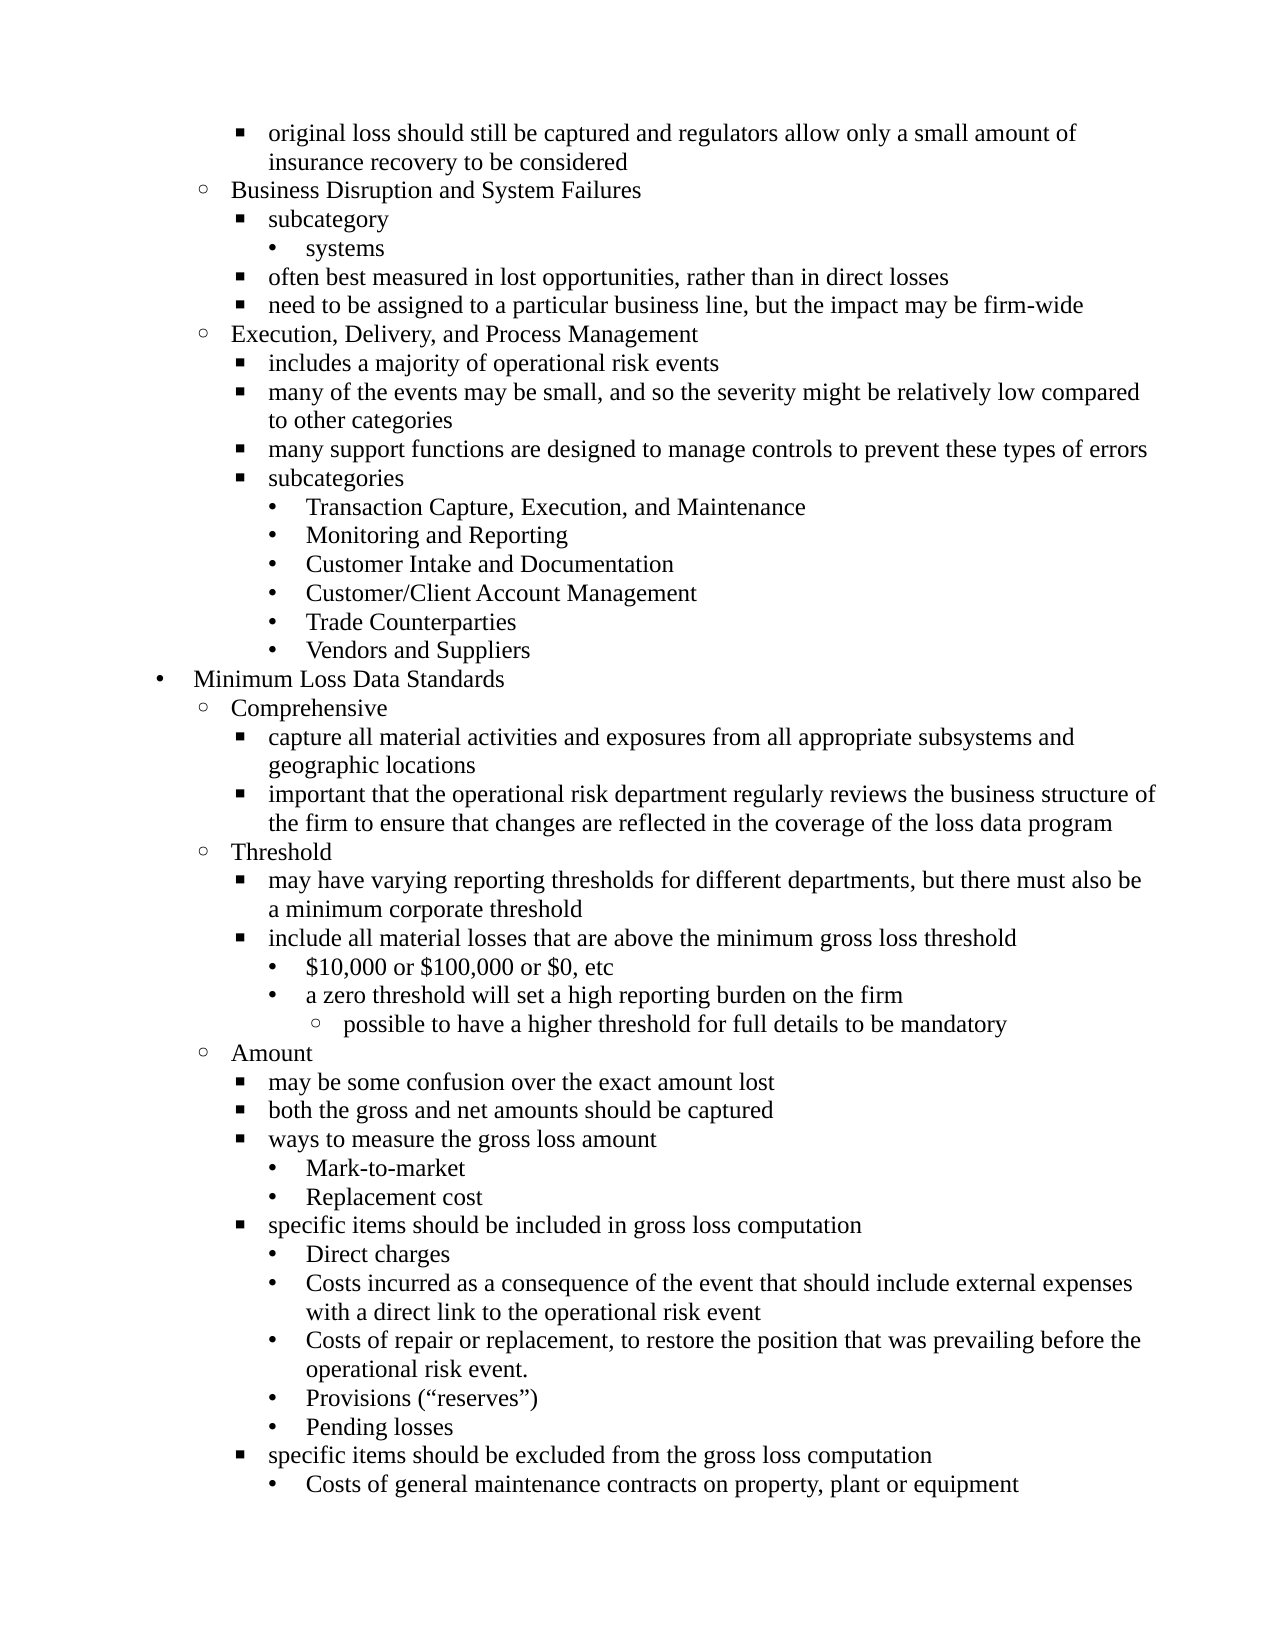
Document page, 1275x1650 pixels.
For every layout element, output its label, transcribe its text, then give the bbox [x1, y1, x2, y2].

list Customer/Client Account Management [268, 578, 1157, 607]
list Vendors and Suppliers [268, 636, 1157, 664]
list Provisions (“reserves”) [268, 1383, 1157, 1412]
list systems [268, 233, 1157, 262]
list Pending losses [268, 1412, 1157, 1441]
list many of the events may be small, and so the severity might be relatively low compared to other categories [231, 377, 1157, 434]
list Replacement cost [268, 1182, 1157, 1211]
list $10,000 or $100,000 or $0, etc [268, 952, 1157, 981]
list Costs of general maintenance contracts on property, plant or equipment [268, 1469, 1157, 1498]
list specific items should be excluded from the gross loss computation [231, 1441, 1157, 1469]
list Costs of repair or replacement, to restore the position that was prevailing before the operational risk event. [268, 1326, 1157, 1383]
list may have varying reporting thresholds for different departments, but there must also be a minimum corporate threshold [231, 866, 1157, 923]
list need to be assigned to a particular business line, but the impact may be firm-wide [231, 291, 1157, 319]
list Business Disruption and System Failures [193, 176, 1157, 204]
list includes a majority of operational risk events [231, 348, 1157, 377]
list capture all material activities and exposures from all appropriate subsystems and geographic locations [231, 722, 1157, 779]
list Comprehensive [193, 693, 1157, 722]
list may be some confusion over the exact amount lost [231, 1067, 1157, 1096]
list Trade Counterparties [268, 607, 1157, 636]
list original loss should still be captured and regulators allow only a small amount of insurance recovery to be considered [231, 118, 1157, 176]
list Execution, Delivery, and Process Management [193, 319, 1157, 348]
list often best measured in lost opportunities, rather than in direct losses [231, 262, 1157, 291]
list Threshold [193, 837, 1157, 866]
list Mark-to-market [268, 1153, 1157, 1182]
list important that the operational risk department regularly reviews the business structure of the firm to ensure that changes are reflected in the coverage of the loss data program [231, 779, 1157, 837]
list Costs incurred as a consequence of the event that should include external expenses with a direct link to the operational risk event [268, 1268, 1157, 1326]
list subcategories [231, 463, 1157, 492]
list possible to have a higher threshold for full details to be mandatory [306, 1009, 1157, 1038]
list a zero threshold will set a high reporting burden on the firm [268, 981, 1157, 1009]
list many support functions are designed to manage controls to prevent these types of errors [231, 434, 1157, 463]
list Transaction Capture, Execution, and Maintenance [268, 492, 1157, 521]
list Customer Intake and Documentation [268, 549, 1157, 578]
list specific items should be included in gross loss computation [231, 1211, 1157, 1239]
list Monitoring and Reporting [268, 521, 1157, 549]
list include all material losses that are above the minimum gross loss threshold [231, 923, 1157, 952]
list Minimum Loss Data Standards [156, 664, 1157, 693]
list subcategory [231, 204, 1157, 233]
list ways to measure the gross loss amount [231, 1124, 1157, 1153]
list Direct charges [268, 1239, 1157, 1268]
list Amount [193, 1038, 1157, 1067]
list both the gross and net amounts should be captured [231, 1096, 1157, 1124]
